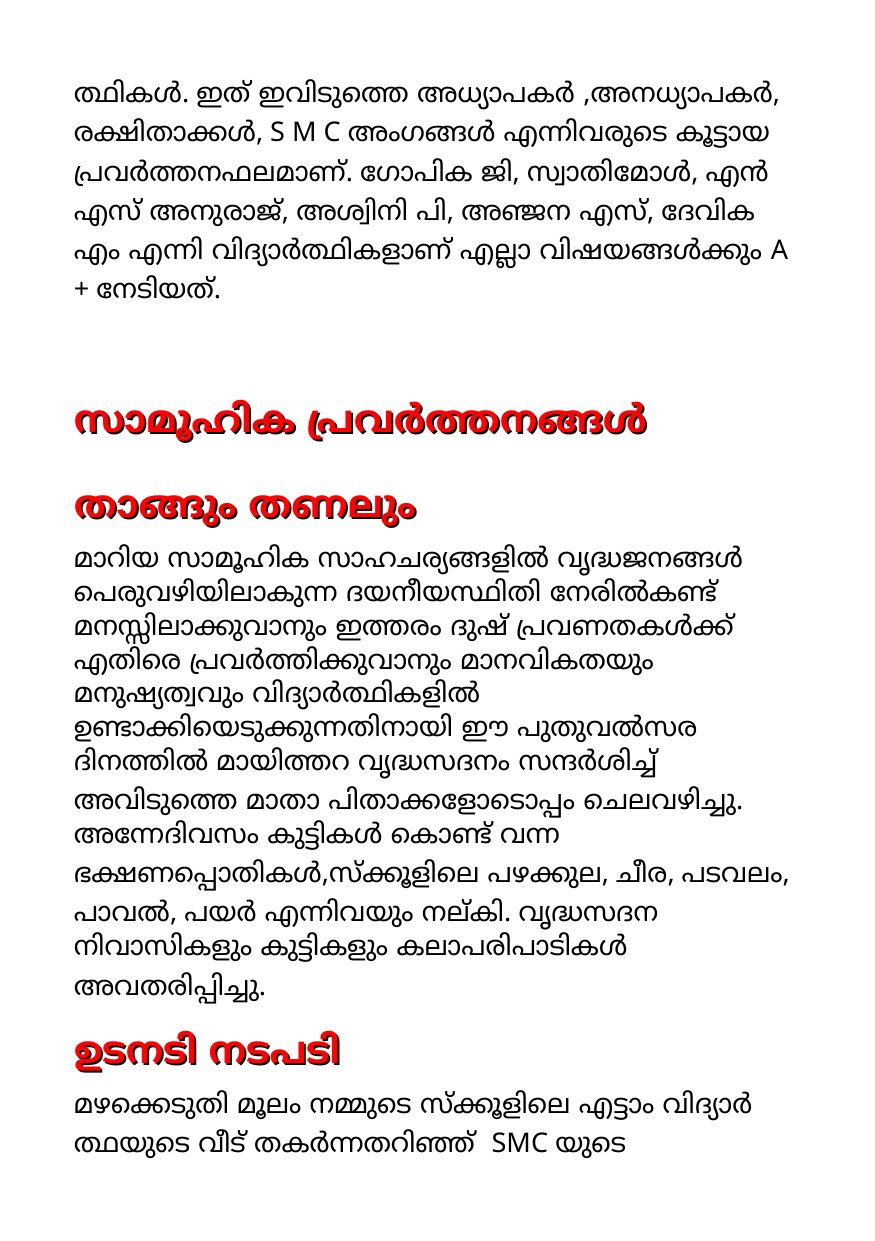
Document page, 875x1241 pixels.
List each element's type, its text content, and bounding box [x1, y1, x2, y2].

text മാറിയ സാമൂഹിക സാഹചര്യങ്ങളില്‍ വൃദ്ധജനങ്ങള്‍ പെരുവഴിയിലാകുന്ന ദയനീയസ്ഥിതി നേരില്‍കണ്ട് മനസ്സിലാക്കുവാനും ഇത്തരം ദുഷ് പ്രവണതകള്‍ക്ക് എതിരെ പ്രവര്‍ത്തിക്കുവാനും മാനവികതയും മനുഷ്യത്വവും വിദ്യാര്‍ത്ഥികളില്‍ ഉണ്ടാക്കിയെടുക്കുന്നതിനായി ഈ പുതുവല്‍സര ദിനത്തില്‍ മായിത്തറ വൃദ്ധസദനം സന്ദര്‍ശിച്ച് അവിടുത്തെ മാതാ പിതാക്കളോടൊപ്പം ചെലവഴിച്ചു. അന്നേദിവസം കുട്ടികള്‍ കൊണ്ട് വന്ന ഭക്ഷണപ്പൊതികള്‍,സ്ക്കൂളിലെ പഴക്കുല, ചീര, പടവലം, പാവല്‍, പയര്‍ എന്നിവയും നല്കി. വൃദ്ധസദന നിവാസികളും കുട്ടികളും കലാപരിപാടികള്‍ അവതരിപ്പിച്ചു. [73, 544, 801, 1005]
text മഴക്കെടുതി മൂലം നമ്മുടെ സ്ക്കൂളിലെ എട്ടാം വിദ്യാര്‍ത്ഥയുടെ വീട് തകര്‍ന്നതറിഞ്ഞ് SMC യുടെ [73, 1090, 801, 1163]
subtitle ഉടനടി നടപടി [73, 1030, 801, 1077]
subtitle സാമൂഹിക പ്രവര്‍ത്തനങ്ങള്‍ [73, 400, 801, 447]
text ത്ഥികള്‍. ഇത് ഇവിടുത്തെ അധ്യാപകര്‍ ,അനധ്യാപകര്‍, രക്ഷിതാക്കള്‍, S M C അംഗങ്ങള്‍ എന്നിവരുടെ കൂട്ടായ പ്രവര്‍ത്തനഫലമാണ്. ഗോപിക ജി, സ്വാതിമോള്‍, എന്‍ എസ് അനുരാജ്, അശ്വിനി പി, അഞ്ജന എസ്, ദേവിക എം എന്നി വിദ്യാര്‍ത്ഥികളാണ് എല്ലാ വിഷയങ്ങള്‍ക്കും A + നേടിയത്. [73, 73, 801, 309]
subtitle താങ്ങും തണലും [73, 484, 801, 532]
